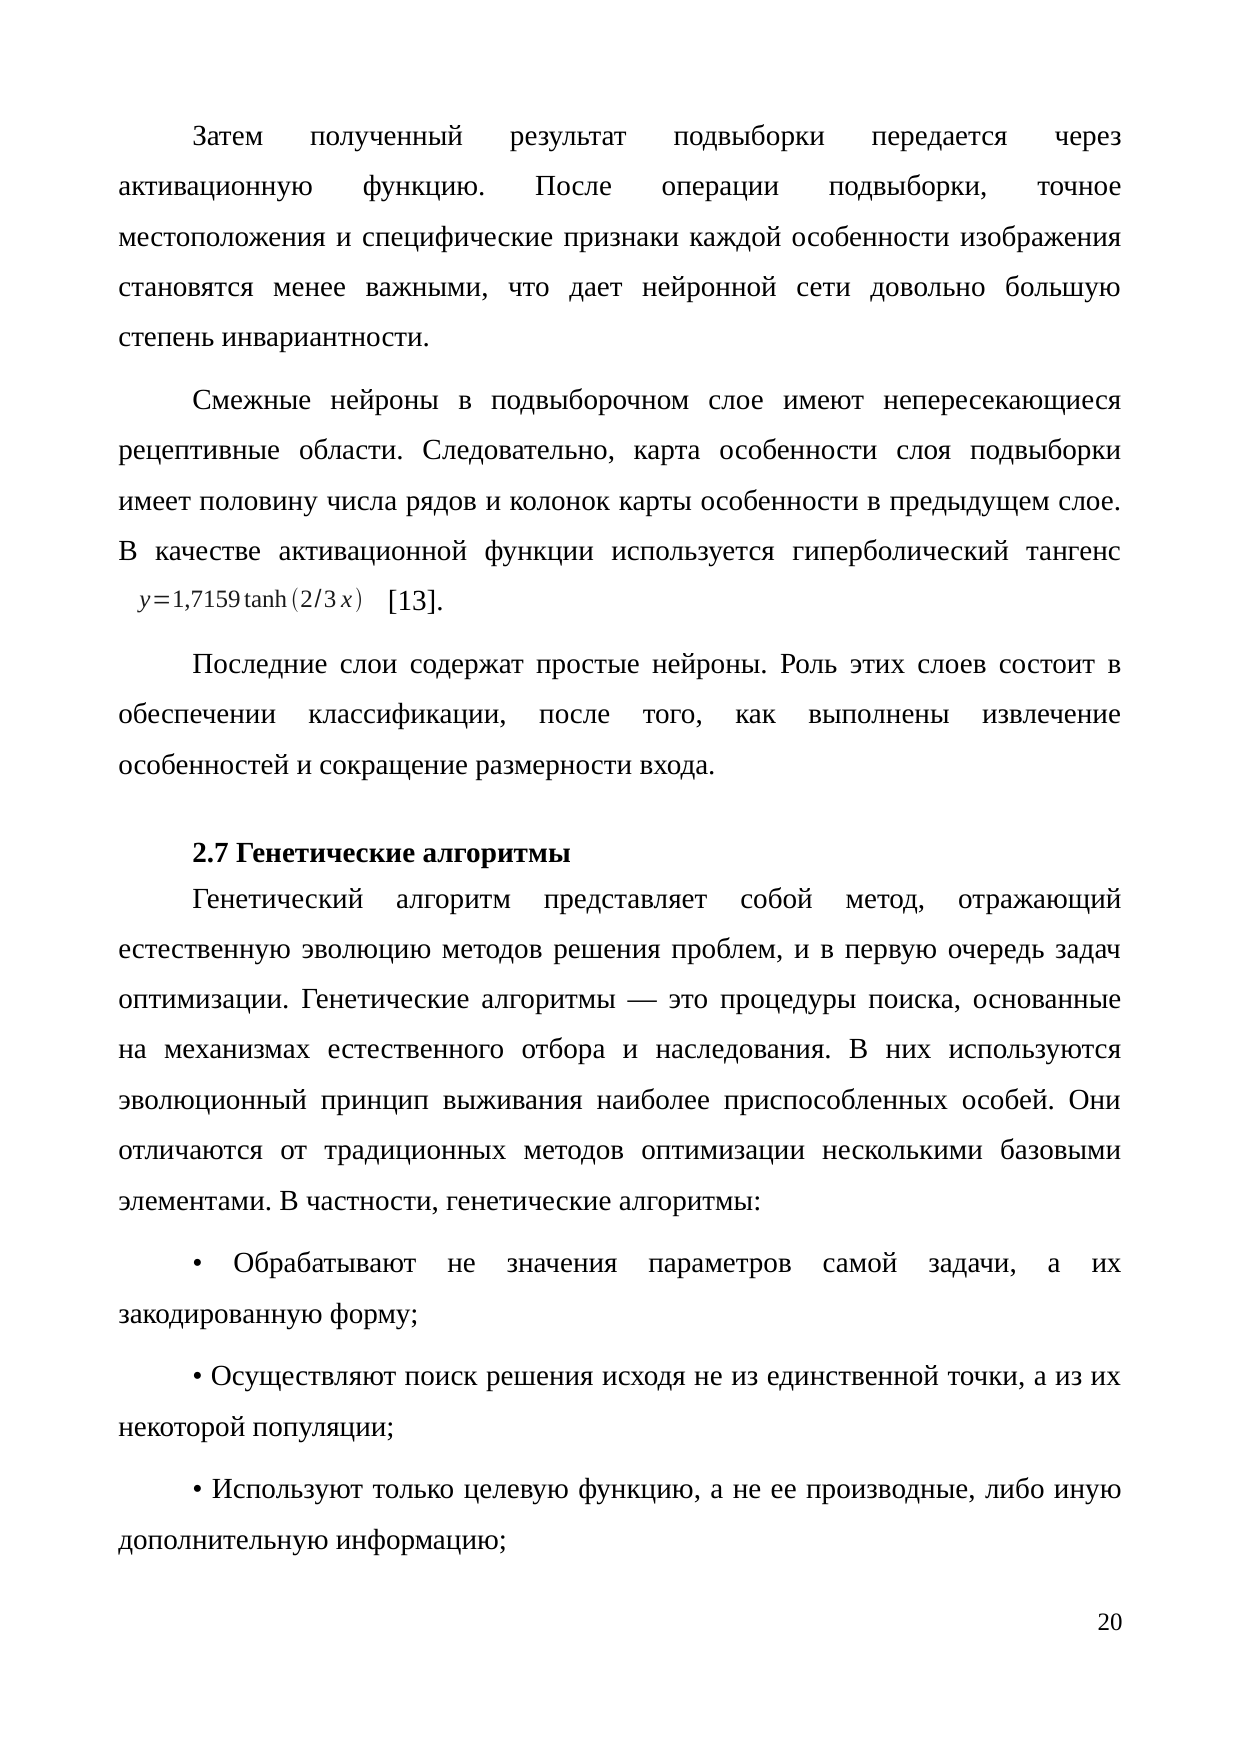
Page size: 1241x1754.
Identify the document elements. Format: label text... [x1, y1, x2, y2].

text Генетический алгоритм представляет собой метод, отражающий естественную эволюцию методов решения проблем, и в первую очередь задач оптимизации. Генетические алгоритмы — это процедуры поиска, основанные на механизмах естественного отбора и наследования. В них используются эволюционный принцип выживания наиболее приспособленных особей. Они отличаются от традиционных методов оптимизации несколькими базовыми элементами. В частности, генетические алгоритмы: [118, 881, 1122, 1216]
text Затем полученный результат подвыборки передается через активационную функцию. После операции подвыборки, точное местоположения и специфические признаки каждой особенности изображения становятся менее важными, что дает нейронной сети довольно большую степень инвариантности. [118, 118, 1122, 353]
text • Осуществляют поиск решения исходя не из единственной точки, а из их некоторой популяции; [118, 1358, 1122, 1442]
text Последние слои содержат простые нейроны. Роль этих слоев состоит в обеспечении классификации, после того, как выполнены извлечение особенностей и сокращение размерности входа. [118, 646, 1122, 780]
text • Обрабатывают не значения параметров самой задачи, а их закодированную форму; [118, 1245, 1122, 1329]
text • Используют только целевую функцию, а не ее производные, либо иную дополнительную информацию; [118, 1472, 1122, 1556]
text Смежные нейроны в подвыборочном слое имеют непересекающиеся рецептивные области. Следовательно, карта особенности слоя подвыборки имеет половину числа рядов и колонок карты особенности в предыдущем слое. В качестве активационной функции используется гиперболический тангенс [13]. [118, 382, 1122, 617]
subtitle 2.7 Генетические алгоритмы [118, 835, 1122, 868]
